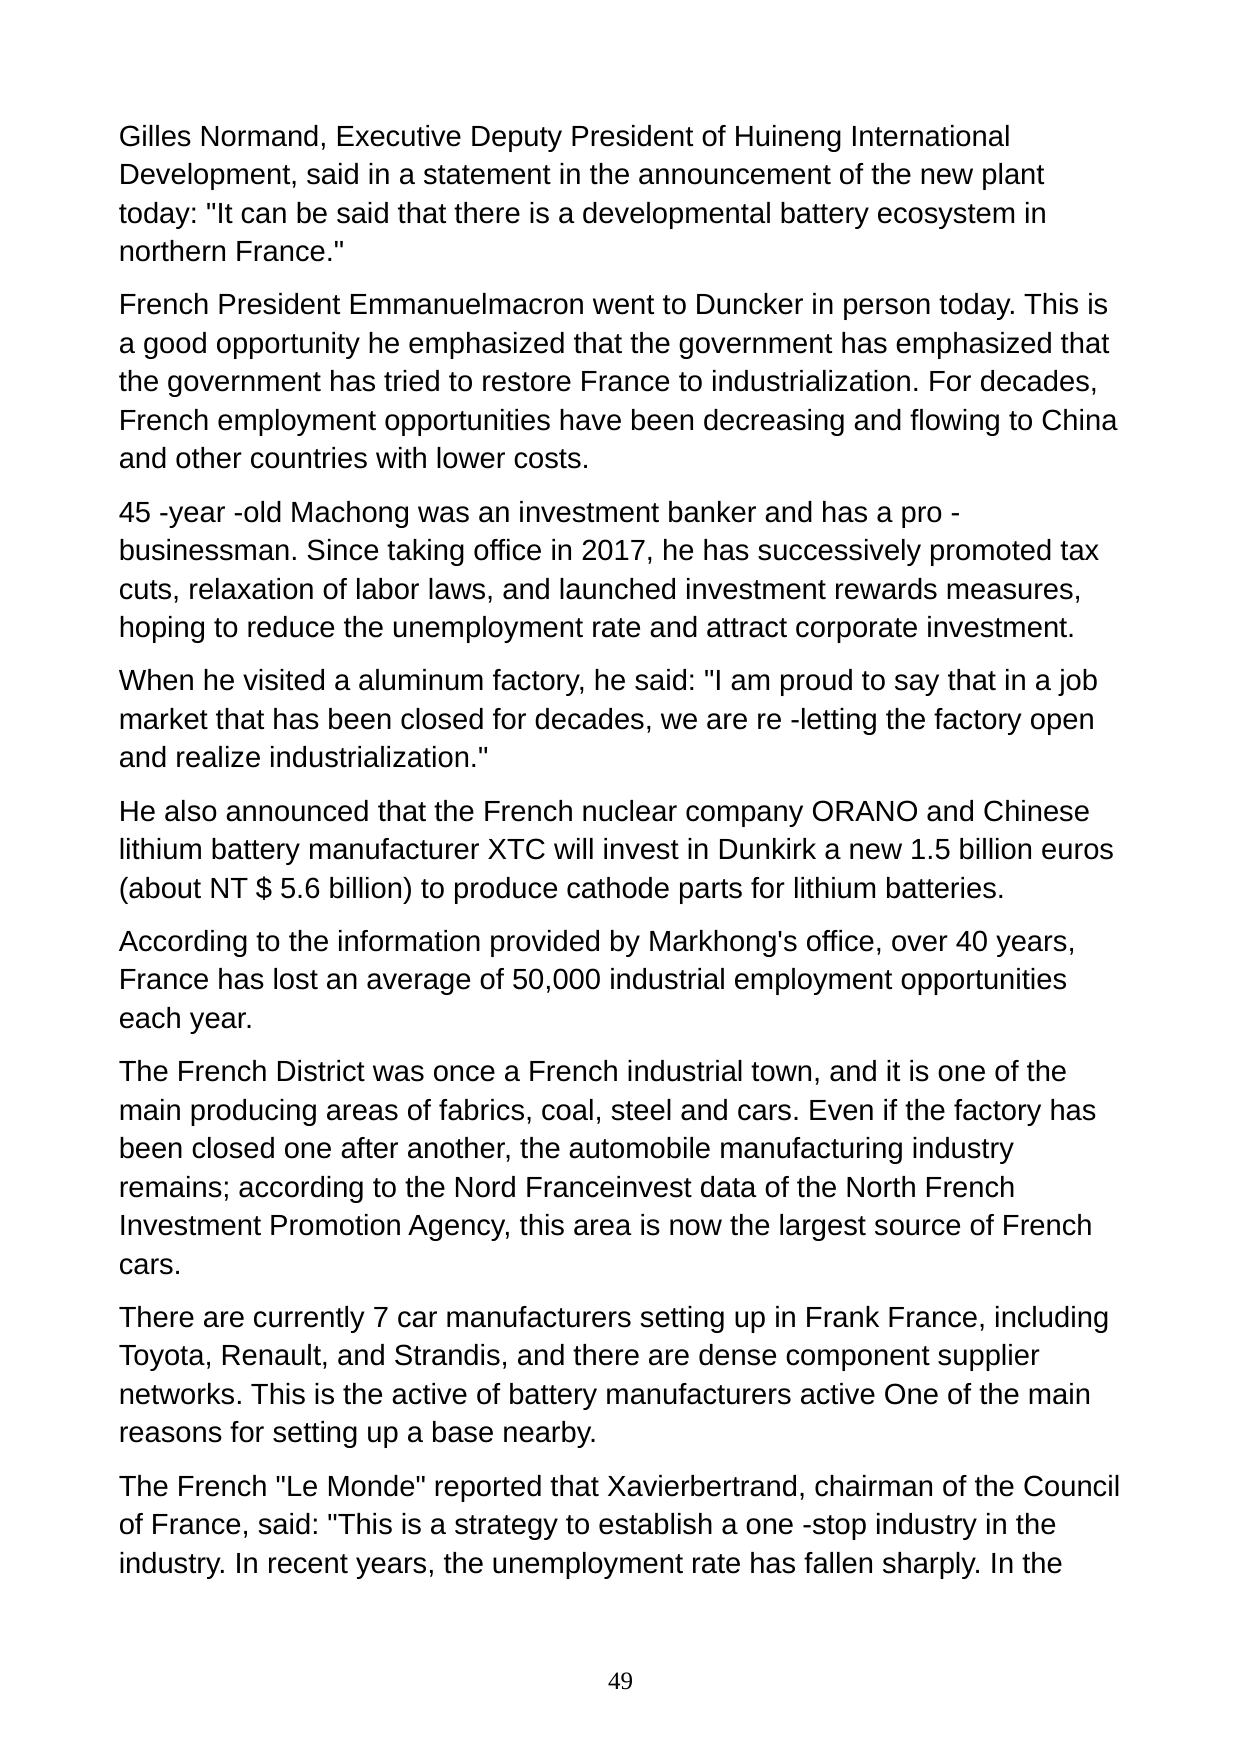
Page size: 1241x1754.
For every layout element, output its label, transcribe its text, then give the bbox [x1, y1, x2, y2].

text There are currently 7 car manufacturers setting up in Frank France, including Toyota, Renault, and Strandis, and there are dense component supplier networks. This is the active of battery manufacturers active One of the main reasons for setting up a base nearby. [118, 1300, 1122, 1449]
text According to the information provided by Markhong's office, over 40 years, France has lost an average of 50,000 industrial employment opportunities each year. [118, 924, 1122, 1034]
text The French "Le Monde" reported that Xavierbertrand, chairman of the Council of France, said: "This is a strategy to establish a one -stop industry in the industry. In recent years, the unemployment rate has fallen sharply. In the [118, 1468, 1122, 1579]
text French President Emmanuelmacron went to Duncker in person today. This is a good opportunity he emphasized that the government has emphasized that the government has tried to restore France to industrialization. For decades, French employment opportunities have been decreasing and flowing to China and other countries with lower costs. [118, 287, 1122, 475]
text Gilles Normand, Executive Deputy President of Huineng International Development, said in a statement in the announcement of the new plant today: "It can be said that there is a developmental battery ecosystem in northern France." [118, 118, 1122, 268]
text He also announced that the French nuclear company ORANO and Chinese lithium battery manufacturer XTC will invest in Dunkirk a new 1.5 billion euros (about NT $ 5.6 billion) to produce cathode parts for lithium batteries. [118, 793, 1122, 904]
text The French District was once a French industrial town, and it is one of the main producing areas of fabrics, coal, steel and cars. Even if the factory has been closed one after another, the automobile manufacturing industry remains; according to the Nord Franceinvest data of the North French Investment Promotion Agency, this area is now the largest source of French cars. [118, 1054, 1122, 1280]
text When he visited a aluminum factory, he said: "I am proud to say that in a job market that has been closed for decades, we are re -letting the factory open and realize industrialization." [118, 663, 1122, 774]
text 45 -year -old Machong was an investment banker and has a pro -businessman. Since taking office in 2017, he has successively promoted tax cuts, relaxation of labor laws, and launched investment rewards measures, hoping to reduce the unemployment rate and attract corporate investment. [118, 494, 1122, 644]
